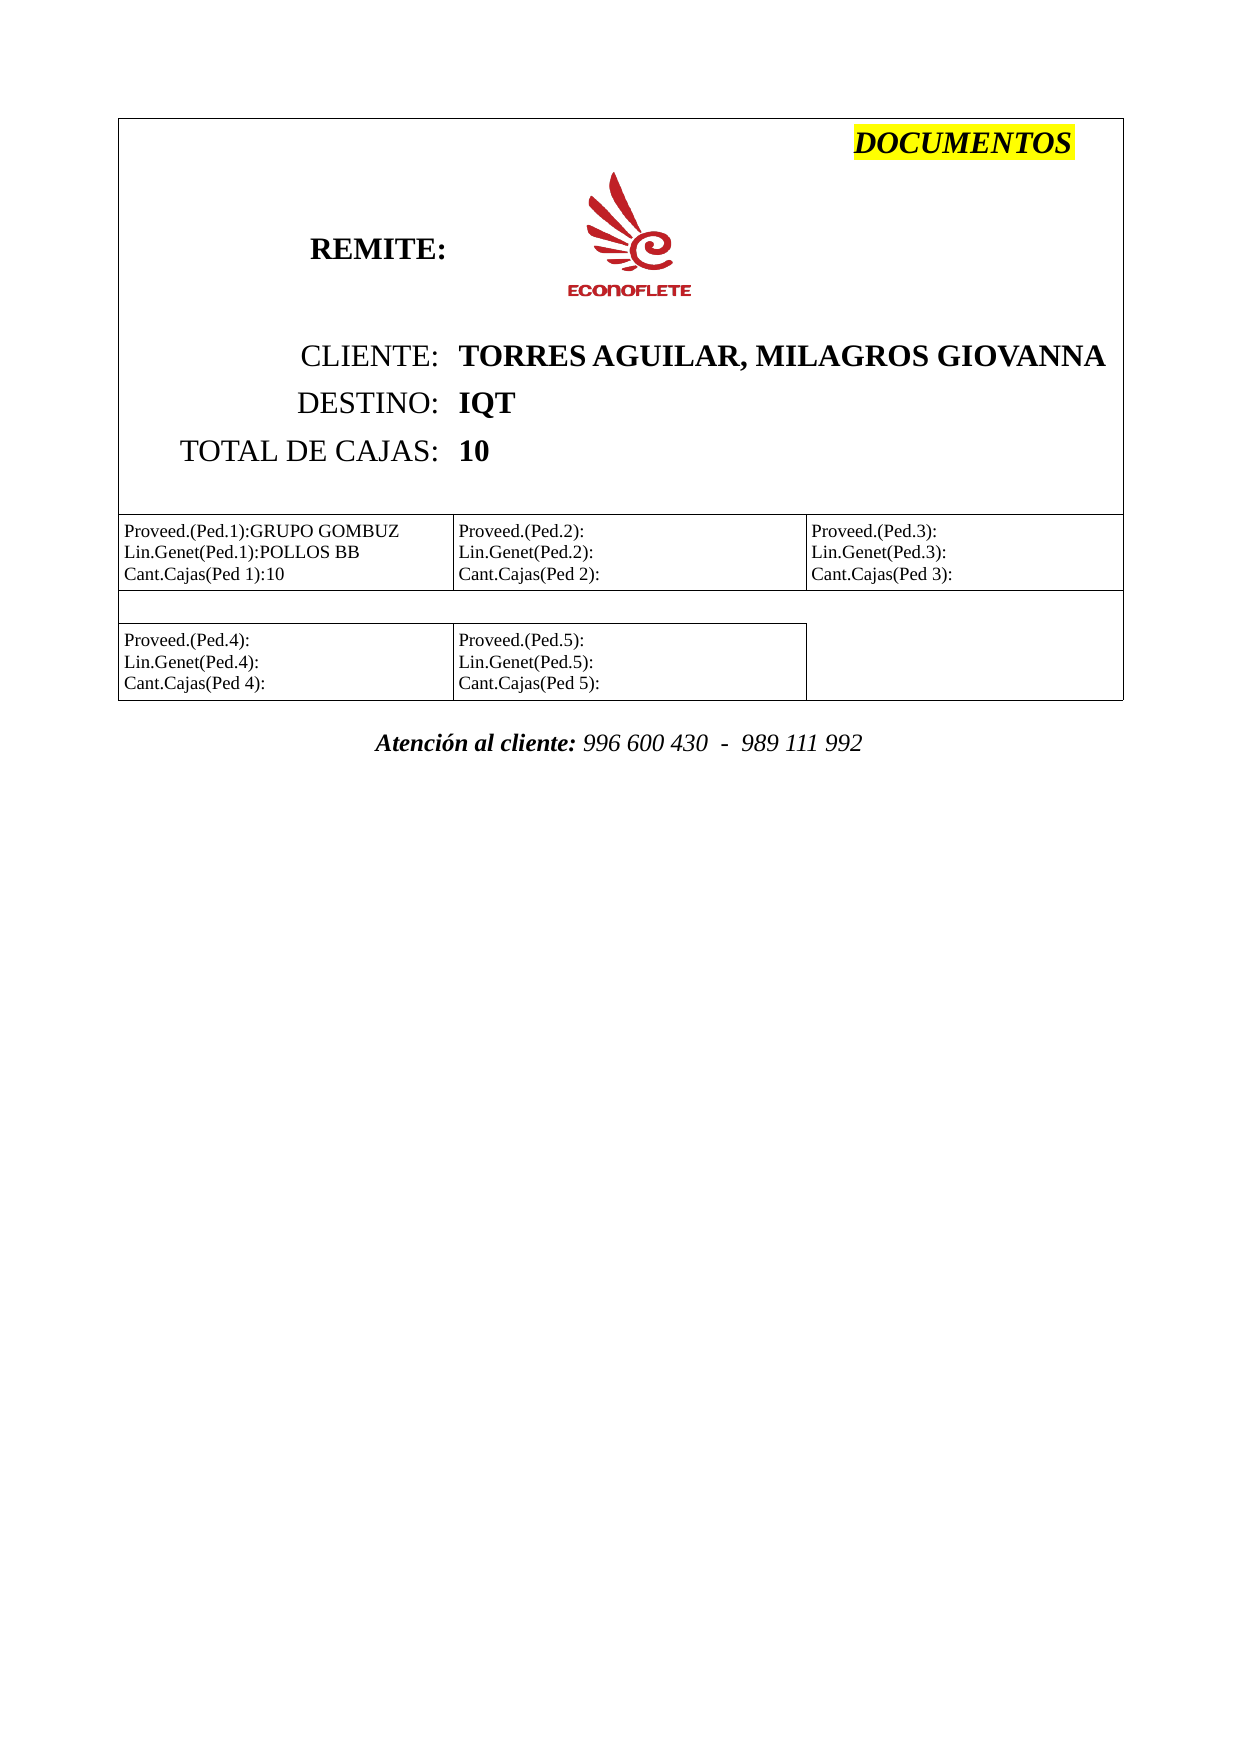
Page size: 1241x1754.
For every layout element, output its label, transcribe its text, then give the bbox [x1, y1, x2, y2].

table_cell [119, 474, 453, 514]
table_cell TOTAL DE CAJAS: [119, 426, 453, 474]
table_cell Proveed.(Ped.3): Lin.Genet(Ped.3): Cant.Cajas(Ped 3): [807, 515, 1123, 590]
table_cell [119, 591, 453, 623]
table_cell [806, 166, 1123, 332]
table_cell 10 [453, 426, 1123, 474]
table_header DOCUMENTOS [806, 119, 1123, 166]
table_cell Proveed.(Ped.2): Lin.Genet(Ped.2): Cant.Cajas(Ped 2): [454, 515, 806, 590]
table_cell Proveed.(Ped.5): Lin.Genet(Ped.5): Cant.Cajas(Ped 5): [454, 624, 806, 699]
table_cell TORRES AGUILAR, MILAGROS GIOVANNA [453, 332, 1123, 379]
table_cell CLIENTE: [119, 332, 453, 379]
table_cell IQT [453, 379, 806, 426]
picture [552, 171, 707, 297]
table_cell Proveed.(Ped.4): Lin.Genet(Ped.4): Cant.Cajas(Ped 4): [119, 624, 453, 699]
table_cell [453, 474, 806, 514]
text Atención al cliente: 996 600 430 - 989 111 992 [118, 728, 1122, 757]
table_cell [806, 379, 1123, 426]
table_header [453, 119, 806, 166]
table_cell [453, 166, 806, 332]
table_cell REMITE: [119, 166, 453, 332]
table_header [119, 119, 453, 166]
table_cell [806, 474, 1123, 514]
table_cell [806, 591, 1123, 623]
table_cell DESTINO: [119, 379, 453, 426]
table_cell [807, 623, 1123, 699]
table_cell Proveed.(Ped.1):GRUPO GOMBUZ Lin.Genet(Ped.1):POLLOS BB Cant.Cajas(Ped 1):10 [119, 515, 453, 590]
table_cell [453, 591, 806, 623]
